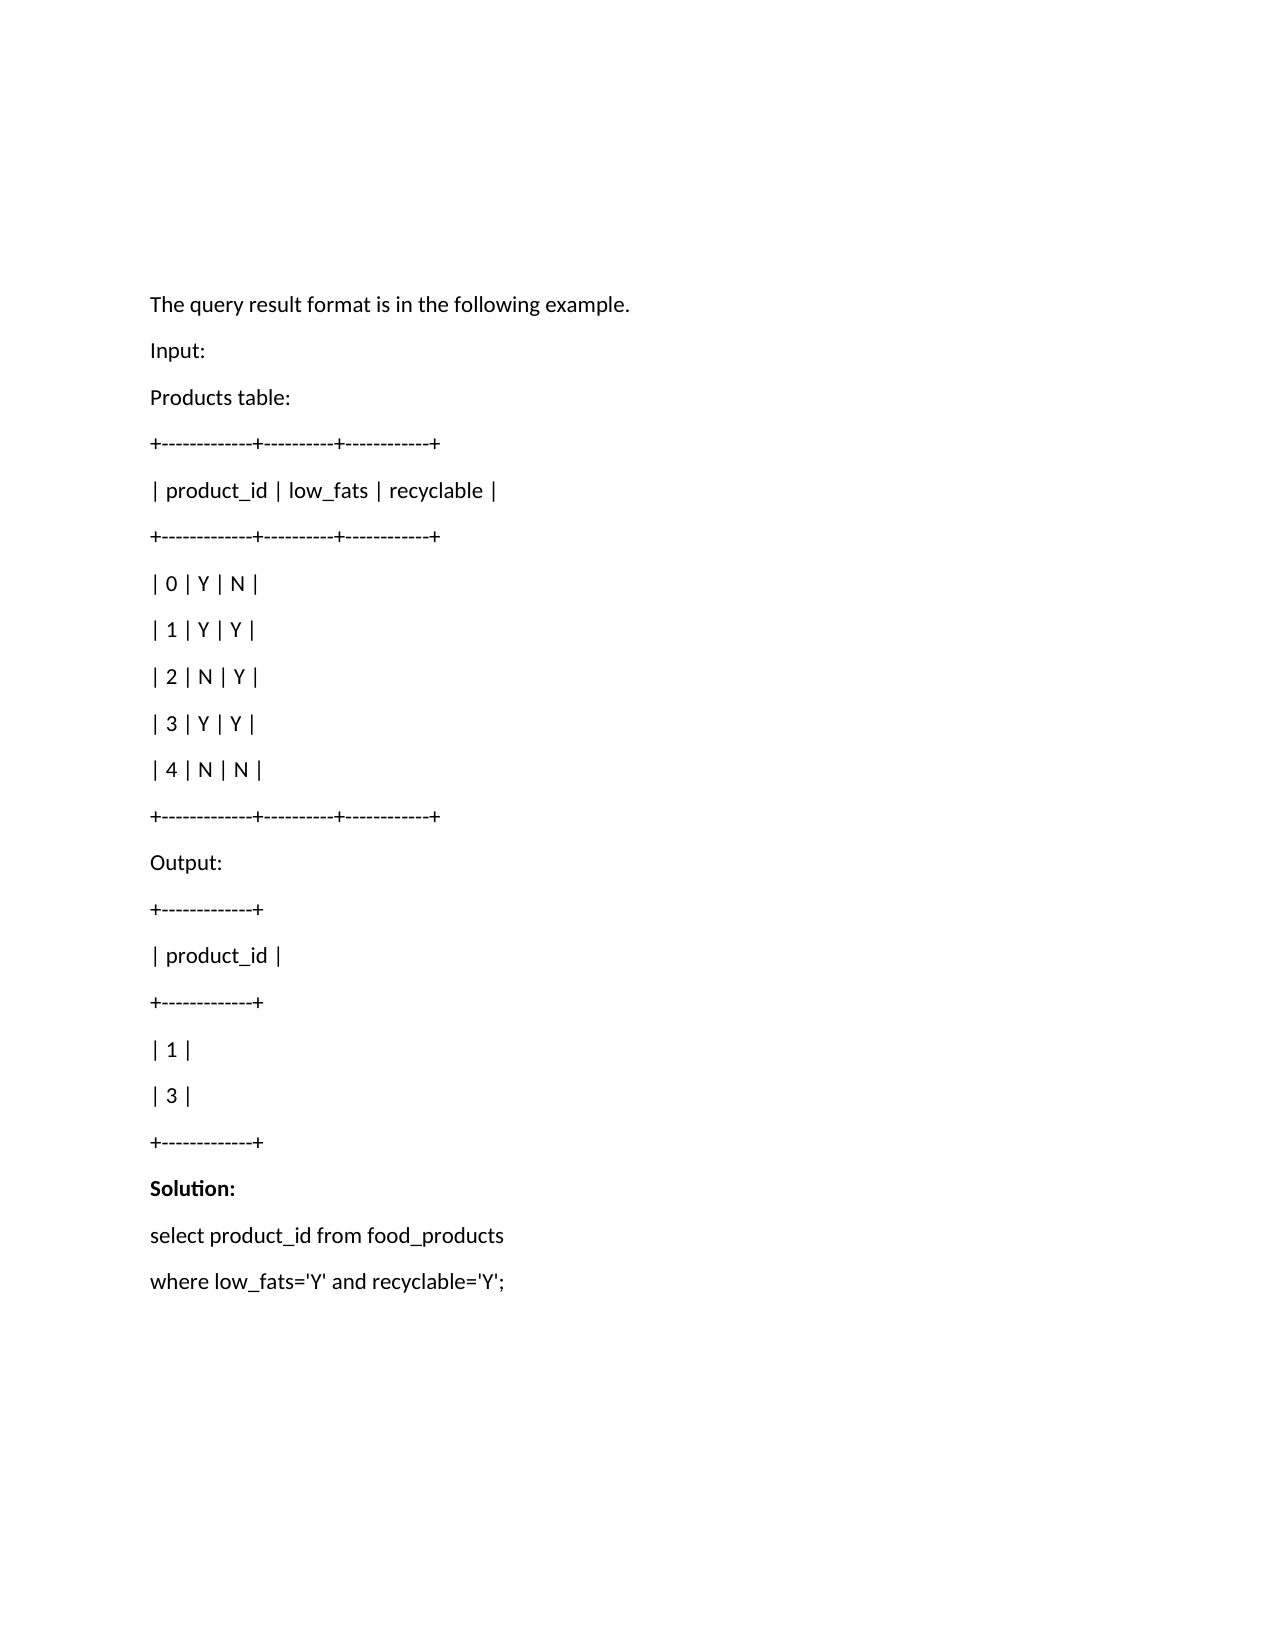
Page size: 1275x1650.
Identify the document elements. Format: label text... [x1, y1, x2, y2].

text | 2 | N | Y | [150, 662, 1125, 690]
text +-------------+ [150, 895, 1125, 923]
text Output: [150, 848, 1125, 876]
text | 3 | Y | Y | [150, 709, 1125, 737]
text Products table: [150, 383, 1125, 411]
text | 1 | [150, 1035, 1125, 1063]
text | 1 | Y | Y | [150, 616, 1125, 644]
text where low_fats='Y' and recyclable='Y'; [150, 1267, 1125, 1296]
text +-------------+----------+------------+ [150, 522, 1125, 551]
text | product_id | low_fats | recyclable | [150, 476, 1125, 504]
text The query result format is in the following example. [150, 290, 1125, 318]
text | 0 | Y | N | [150, 569, 1125, 597]
text Solution: [150, 1174, 1125, 1202]
text +-------------+----------+------------+ [150, 429, 1125, 457]
text +-------------+----------+------------+ [150, 802, 1125, 830]
text +-------------+ [150, 988, 1125, 1016]
text select product_id from food_products [150, 1221, 1125, 1249]
text | 3 | [150, 1081, 1125, 1109]
text +-------------+ [150, 1128, 1125, 1156]
text Input: [150, 336, 1125, 364]
text | product_id | [150, 942, 1125, 969]
text | 4 | N | N | [150, 755, 1125, 783]
